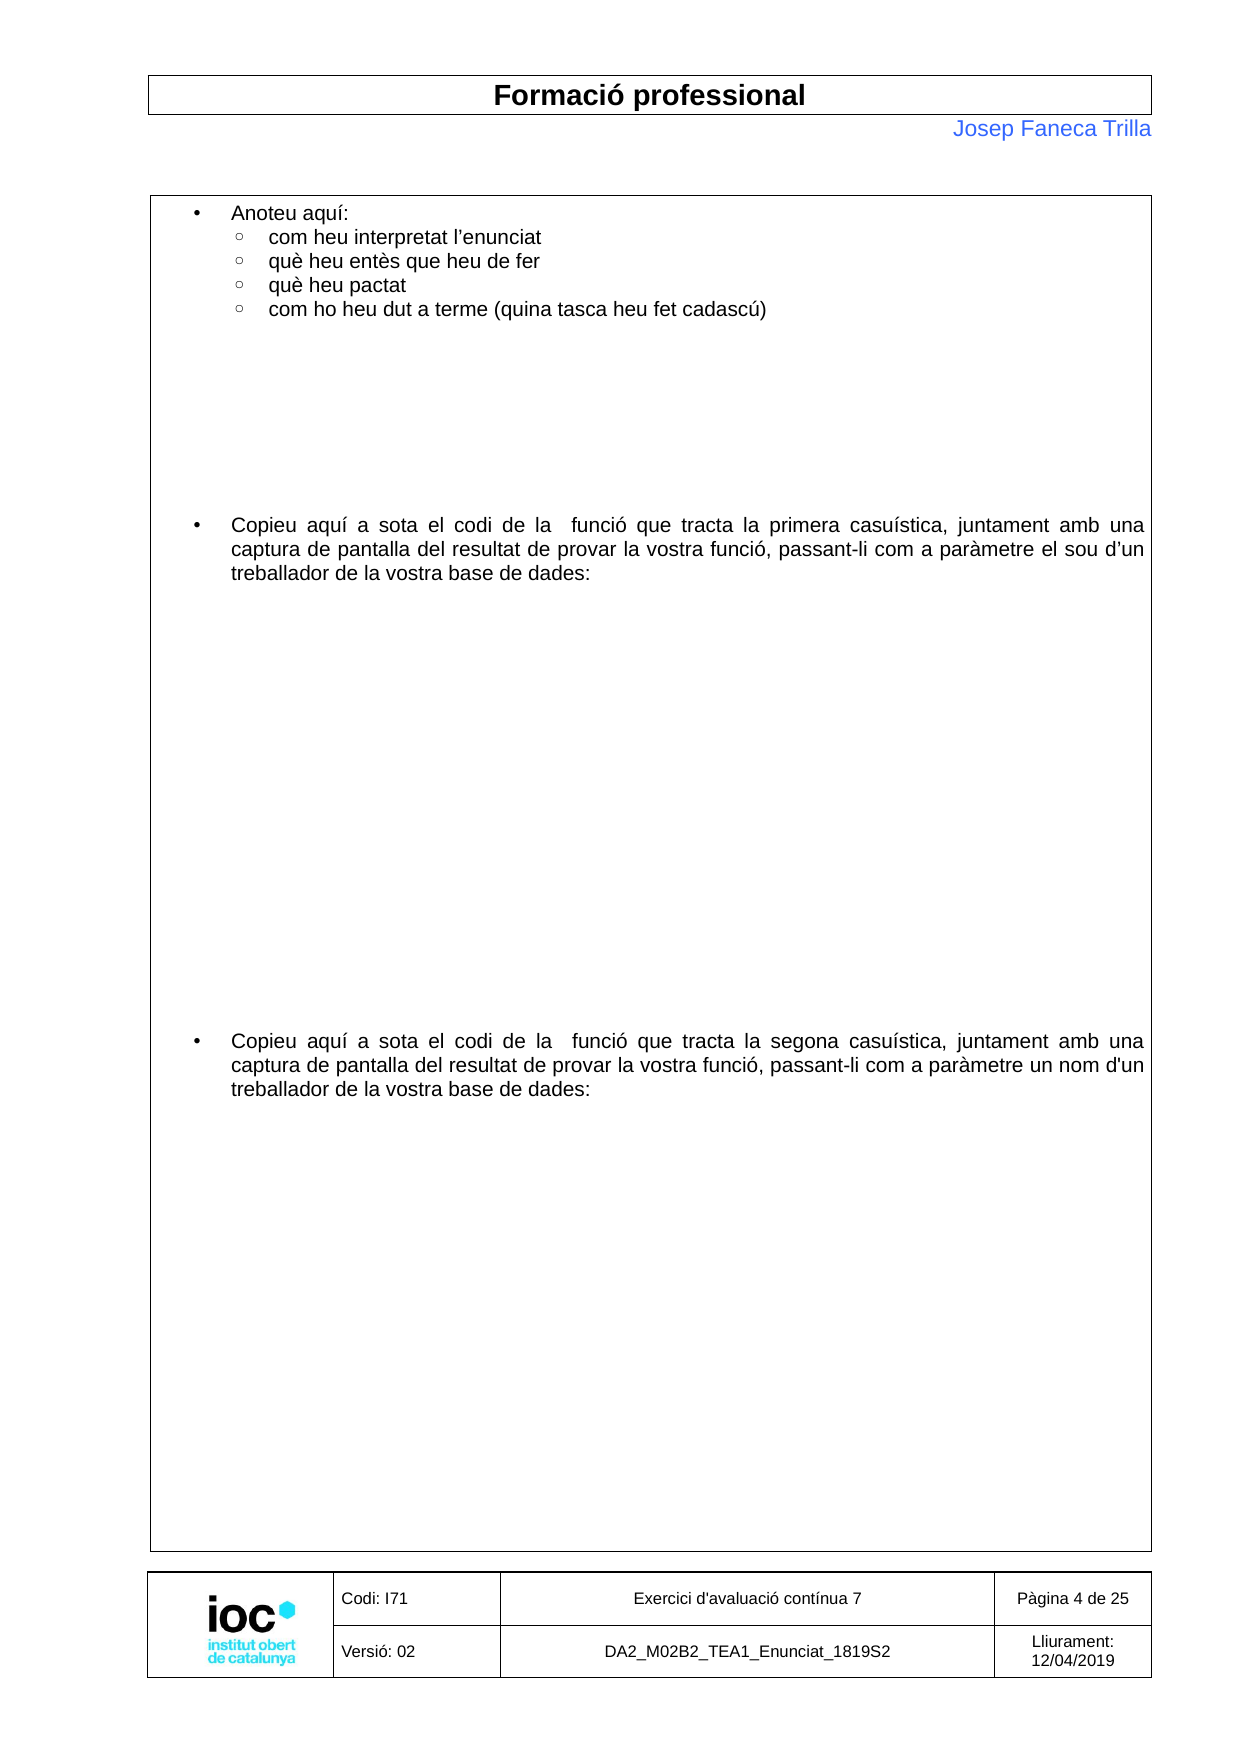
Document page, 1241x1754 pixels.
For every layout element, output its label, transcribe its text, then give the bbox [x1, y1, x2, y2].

table_header Solució: (1,5 punts) Nom i cognoms dels components del grup: Anoteu aquí: com heu interpretat l’enunciat què heu entès que heu de fer què heu pactat com ho heu dut a terme (quina tasca heu fet cadascú) Copieu aquí a sota el codi de la funció que tracta la primera casuística, juntament amb una captura de pantalla del resultat de provar la vostra funció, passant-li com a paràmetre el sou d’un treballador de la vostra base de dades: Copieu aquí a sota el codi de la funció que tracta la segona casuística, juntament amb una captura de pantalla del resultat de provar la vostra funció, passant-li com a paràmetre un nom d'un treballador de la vostra base de dades: Com us heu intercanviat les funcions desenvolupades cadascú? Heu entès tots dos el funcionament de les dues funcions, encara que una no l'hagueu desenvolupat vosaltres? [151, 196, 1151, 1551]
picture [195, 1581, 309, 1677]
